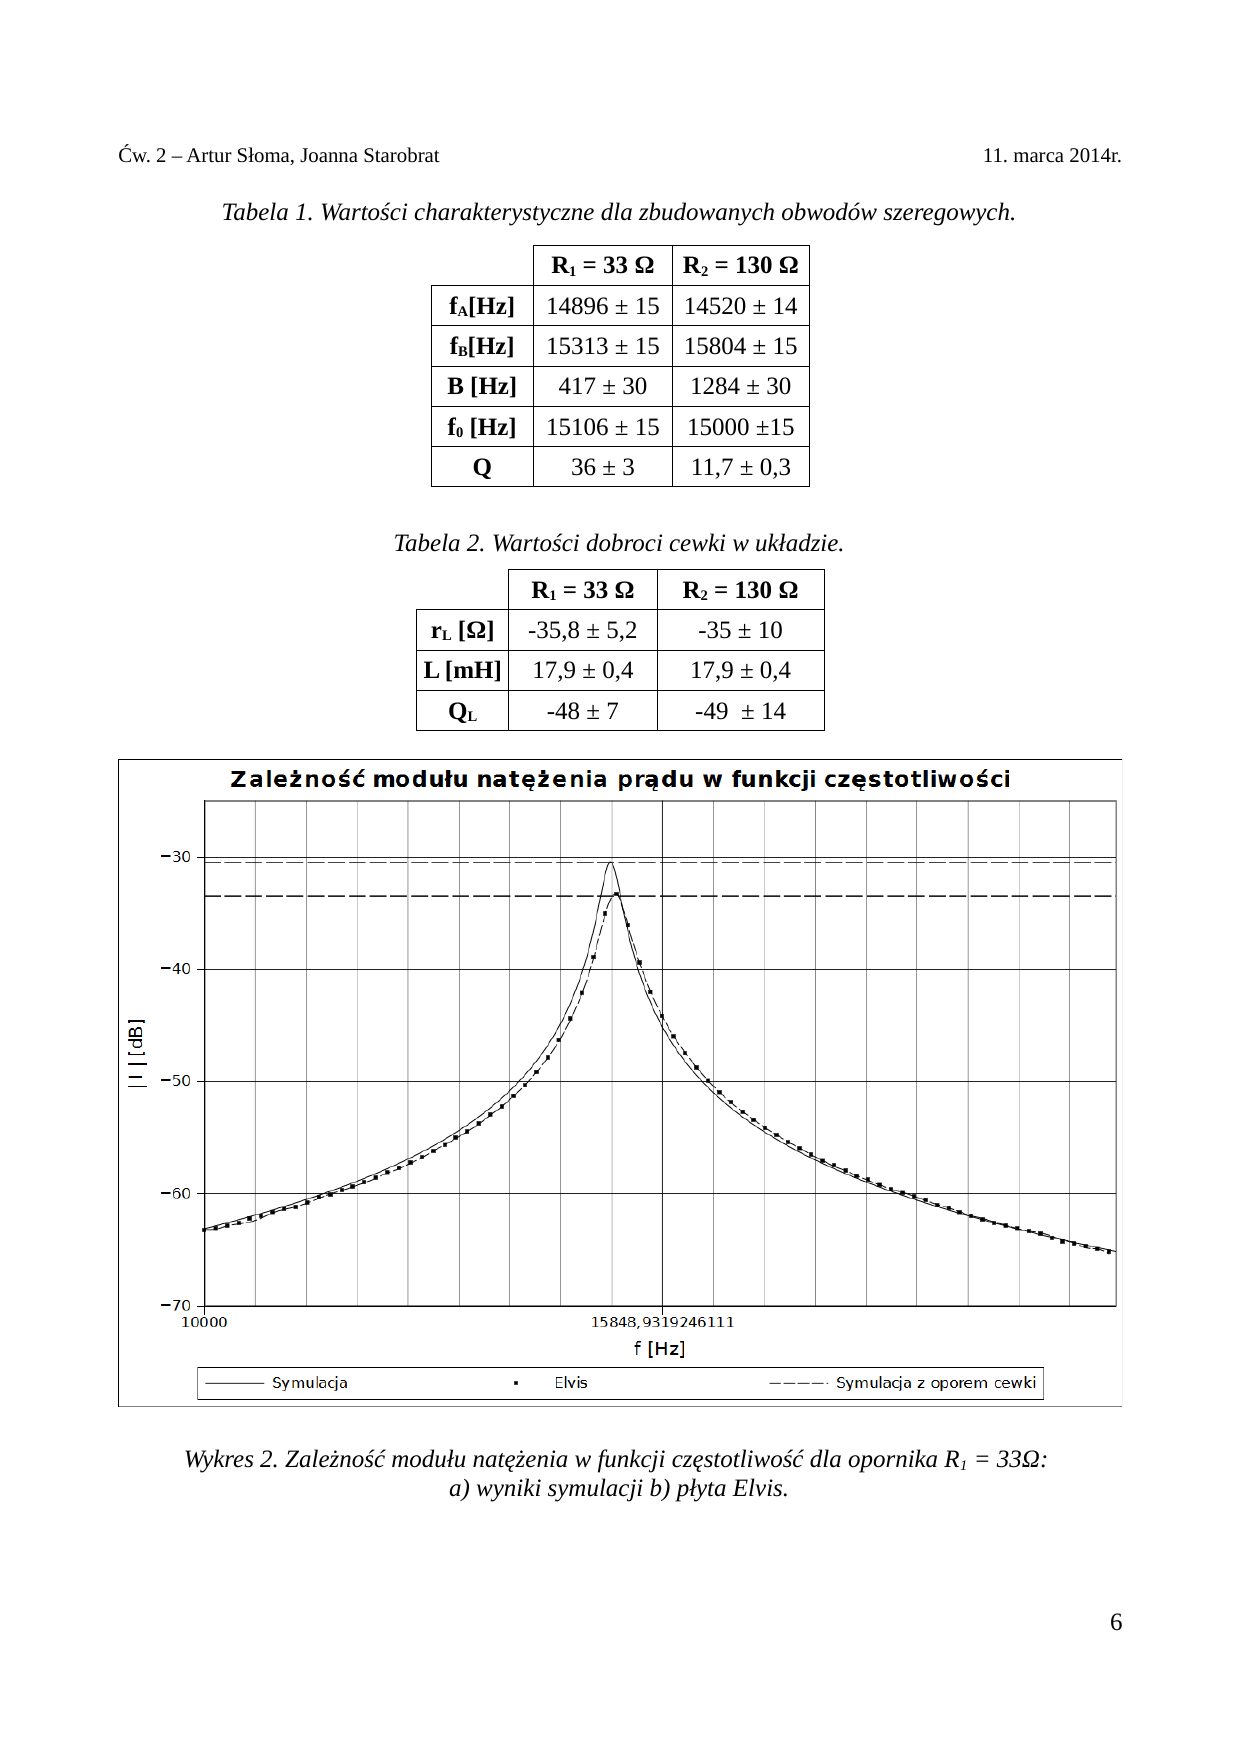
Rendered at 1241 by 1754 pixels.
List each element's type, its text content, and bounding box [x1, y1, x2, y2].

text Tabela 2. Wartości dobroci cewki w układzie. [118, 528, 1122, 557]
table_cell fB[Hz] [432, 326, 533, 366]
table_cell 14520 ± 14 [673, 286, 809, 325]
table_cell B [Hz] [432, 367, 533, 406]
table_cell -35,8 ± 5,2 [509, 610, 657, 650]
table_cell 1284 ± 30 [673, 367, 809, 406]
table_cell rL [Ω] [417, 610, 508, 650]
table_header R2 = 130 Ω [673, 246, 809, 285]
table_cell 17,9 ± 0,4 [658, 651, 824, 690]
table_header R1 = 33 Ω [534, 246, 672, 285]
picture [118, 759, 1123, 1407]
table_cell 15313 ± 15 [534, 326, 672, 366]
text a) wyniki symulacji b) płyta Elvis. [118, 1473, 1122, 1502]
table_cell f0 [Hz] [432, 407, 533, 446]
text Tabela 1. Wartości charakterystyczne dla zbudowanych obwodów szeregowych. [118, 197, 1122, 225]
table_header [416, 569, 508, 609]
table_cell 15000 ±15 [673, 407, 809, 446]
table_cell 17,9 ± 0,4 [509, 651, 657, 690]
table_cell fA[Hz] [432, 286, 533, 325]
table_cell L [mH] [417, 651, 508, 690]
table_cell QL [417, 691, 508, 730]
text Wykres 2. Zależność modułu natężenia w funkcji częstotliwość dla opornika R1 = 33Ω: [118, 1444, 1122, 1473]
table_cell 15804 ± 15 [673, 326, 809, 366]
table_cell -49 ± 14 [658, 691, 824, 730]
table_cell -35 ± 10 [658, 610, 824, 650]
table_cell 36 ± 3 [534, 447, 672, 486]
table_cell Q [432, 447, 533, 486]
table_cell 15106 ± 15 [534, 407, 672, 446]
table_header R1 = 33 Ω [509, 570, 657, 609]
table_cell 417 ± 30 [534, 367, 672, 406]
table_header [431, 245, 533, 285]
table_cell 14896 ± 15 [534, 286, 672, 325]
table_cell -48 ± 7 [509, 691, 657, 730]
table_header R2 = 130 Ω [658, 570, 824, 609]
table_cell 11,7 ± 0,3 [673, 447, 809, 486]
